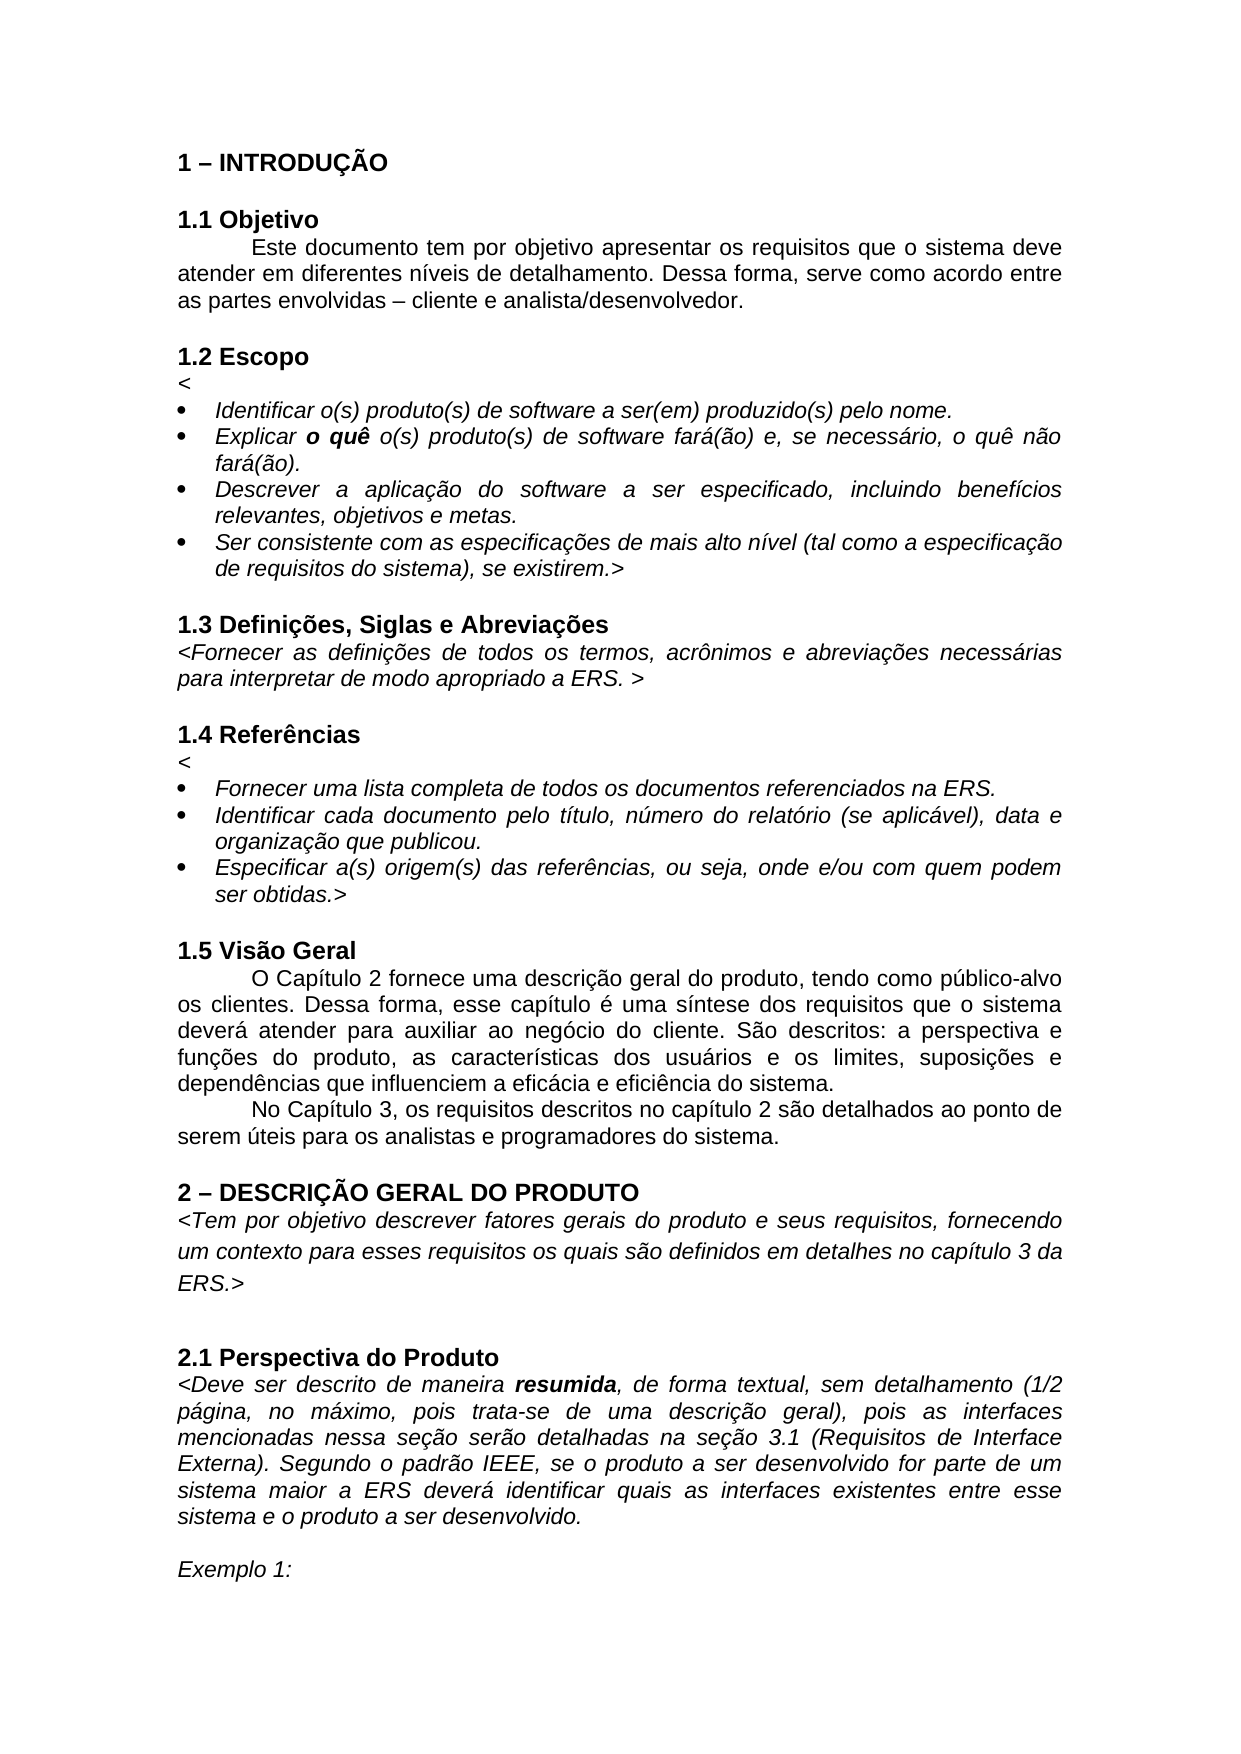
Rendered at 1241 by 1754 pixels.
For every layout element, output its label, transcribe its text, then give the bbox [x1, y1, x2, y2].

list Descrever a aplicação do software a ser especificado, incluindo benefícios relevantes, objetivos e metas. [177, 476, 1063, 528]
text < [177, 370, 1063, 397]
text 1.3 Definições, Siglas e Abreviações [177, 610, 1063, 639]
text O Capítulo 2 fornece uma descrição geral do produto, tendo como público-alvo os clientes. Dessa forma, esse capítulo é uma síntese dos requisitos que o sistema deverá atender para auxiliar ao negócio do cliente. São descritos: a perspectiva e funções do produto, as características dos usuários e os limites, suposições e dependências que influenciem a eficácia e eficiência do sistema. [177, 964, 1063, 1096]
list Especificar a(s) origem(s) das referências, ou seja, onde e/ou com quem podem ser obtidas.> [177, 854, 1063, 907]
text 1.2 Escopo [177, 342, 1063, 370]
text Exemplo 1: [177, 1556, 1063, 1582]
text Este documento tem por objetivo apresentar os requisitos que o sistema deve atender em diferentes níveis de detalhamento. Dessa forma, serve como acordo entre as partes envolvidas – cliente e analista/desenvolvedor. [177, 234, 1063, 313]
list Explicar o quê o(s) produto(s) de software fará(ão) e, se necessário, o quê não fará(ão). [177, 423, 1063, 476]
list Fornecer uma lista completa de todos os documentos referenciados na ERS. [177, 775, 1063, 802]
text 2.1 Perspectiva do Produto [177, 1342, 1063, 1371]
list Identificar cada documento pelo título, número do relatório (se aplicável), data e organização que publicou. [177, 802, 1063, 854]
list Ser consistente com as especificações de mais alto nível (tal como a especificação de requisitos do sistema), se existirem.> [177, 528, 1063, 581]
text 1.1 Objetivo [177, 205, 1063, 234]
text 1 – INTRODUÇÃO [177, 148, 1063, 176]
text 1.5 Visão Geral [177, 936, 1063, 964]
text <Tem por objetivo descrever fatores gerais do produto e seus requisitos, fornecendo um contexto para esses requisitos os quais são definidos em detalhes no capítulo 3 da ERS.> [177, 1207, 1063, 1296]
text No Capítulo 3, os requisitos descritos no capítulo 2 são detalhados ao ponto de serem úteis para os analistas e programadores do sistema. [177, 1096, 1063, 1149]
list Identificar o(s) produto(s) de software a ser(em) produzido(s) pelo nome. [177, 397, 1063, 423]
text <Deve ser descrito de maneira resumida, de forma textual, sem detalhamento (1/2 página, no máximo, pois trata-se de uma descrição geral), pois as interfaces mencionadas nessa seção serão detalhadas na seção 3.1 (Requisitos de Interface Externa). Segundo o padrão IEEE, se o produto a ser desenvolvido for parte de um sistema maior a ERS deverá identificar quais as interfaces existentes entre esse sistema e o produto a ser desenvolvido. [177, 1371, 1063, 1529]
text 2 – DESCRIÇÃO GERAL DO PRODUTO [177, 1178, 1063, 1207]
text < [177, 749, 1063, 775]
text <Fornecer as definições de todos os termos, acrônimos e abreviações necessárias para interpretar de modo apropriado a ERS. > [177, 639, 1063, 691]
text 1.4 Referências [177, 720, 1063, 749]
